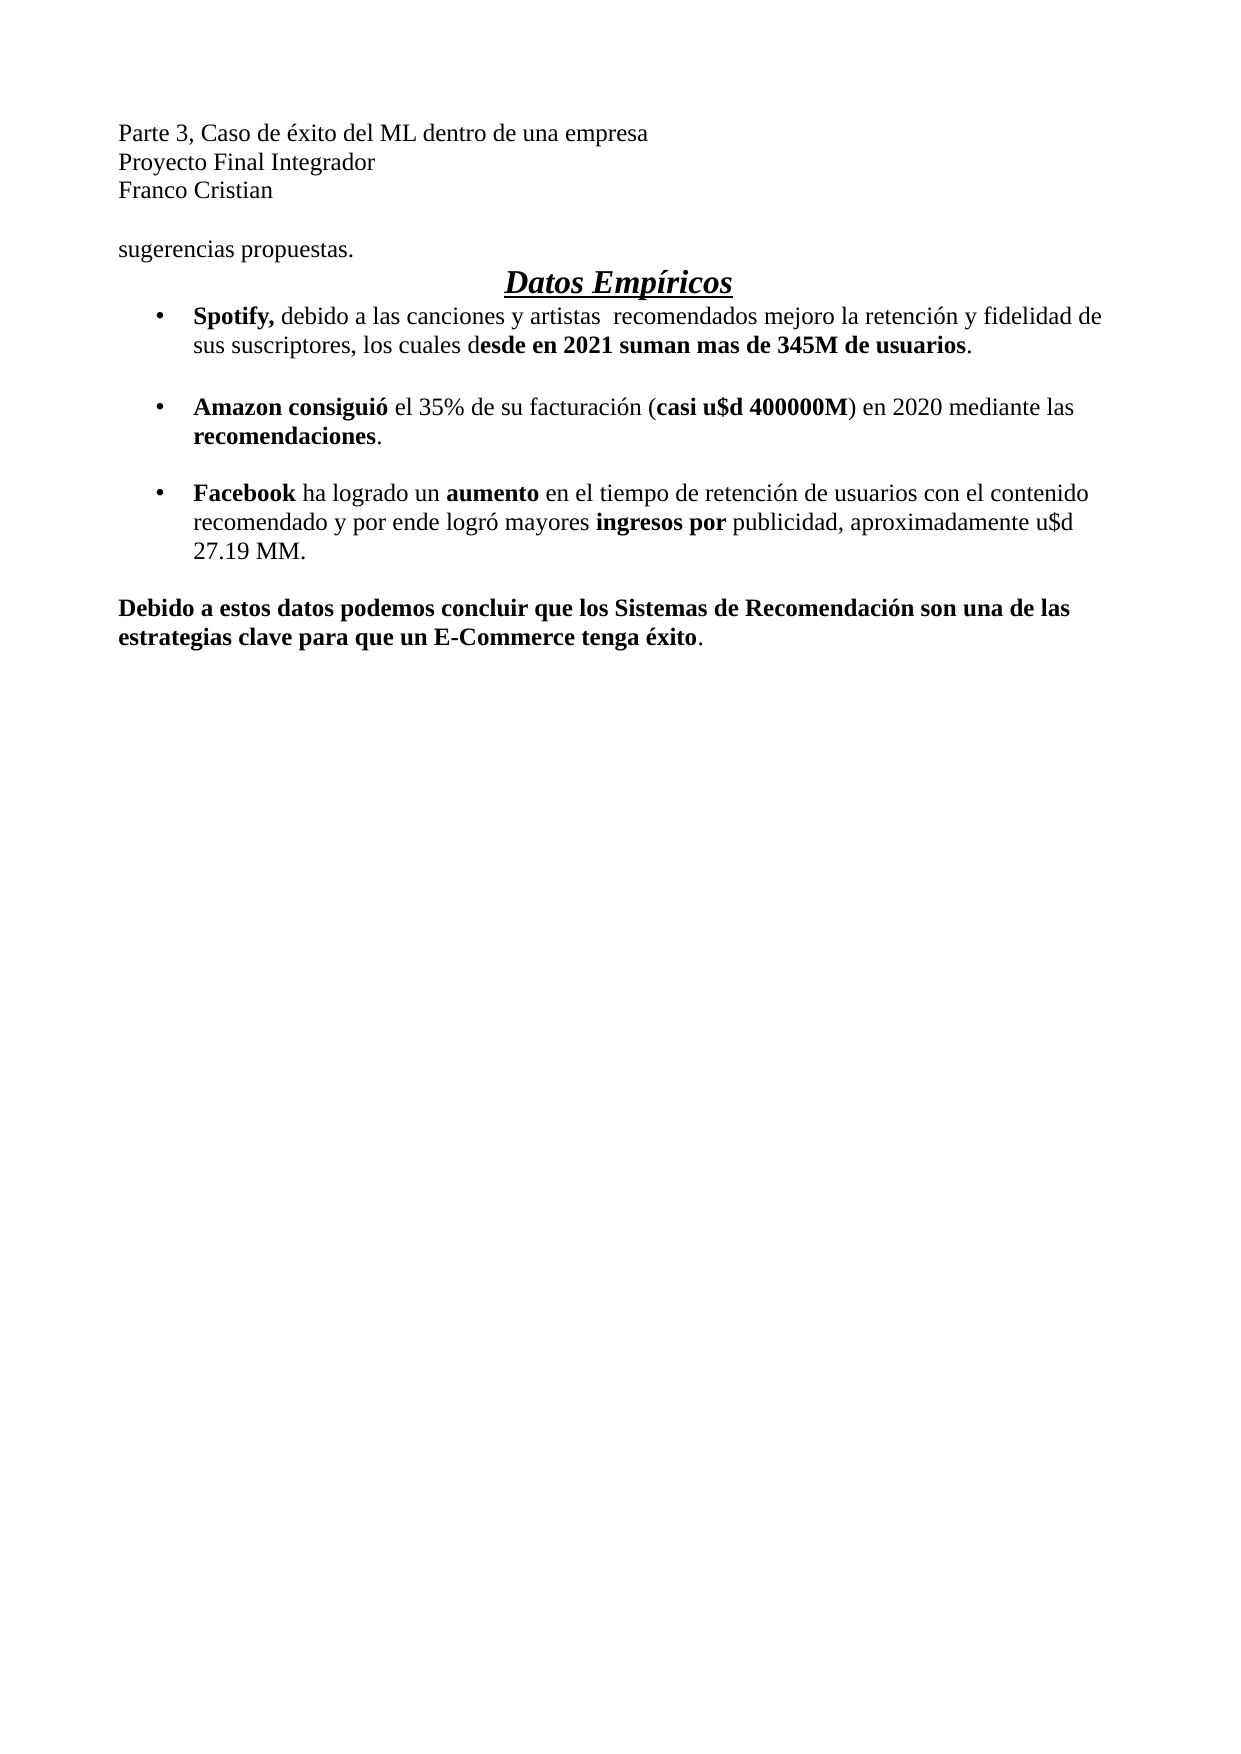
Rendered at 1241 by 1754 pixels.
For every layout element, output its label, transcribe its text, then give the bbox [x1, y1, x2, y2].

list Spotify, debido a las canciones y artistas recomendados mejoro la retención y fidelidad de sus suscriptores, los cuales desde en 2021 suman mas de 345M de usuarios. [156, 301, 1122, 358]
list Facebook ha logrado un aumento en el tiempo de retención de usuarios con el contenido recomendado y por ende logró mayores ingresos por publicidad, aproximadamente u$d 27.19 MM. [156, 478, 1122, 564]
text sugerencias propuestas. [118, 234, 1122, 263]
text Debido a estos datos podemos concluir que los Sistemas de Recomendación son una de las estrategias clave para que un E-Commerce tenga éxito. [118, 593, 1122, 651]
list Amazon consiguió el 35% de su facturación (casi u$d 400000M) en 2020 mediante las recomendaciones. [156, 392, 1122, 449]
text Datos Empíricos [118, 263, 1122, 301]
